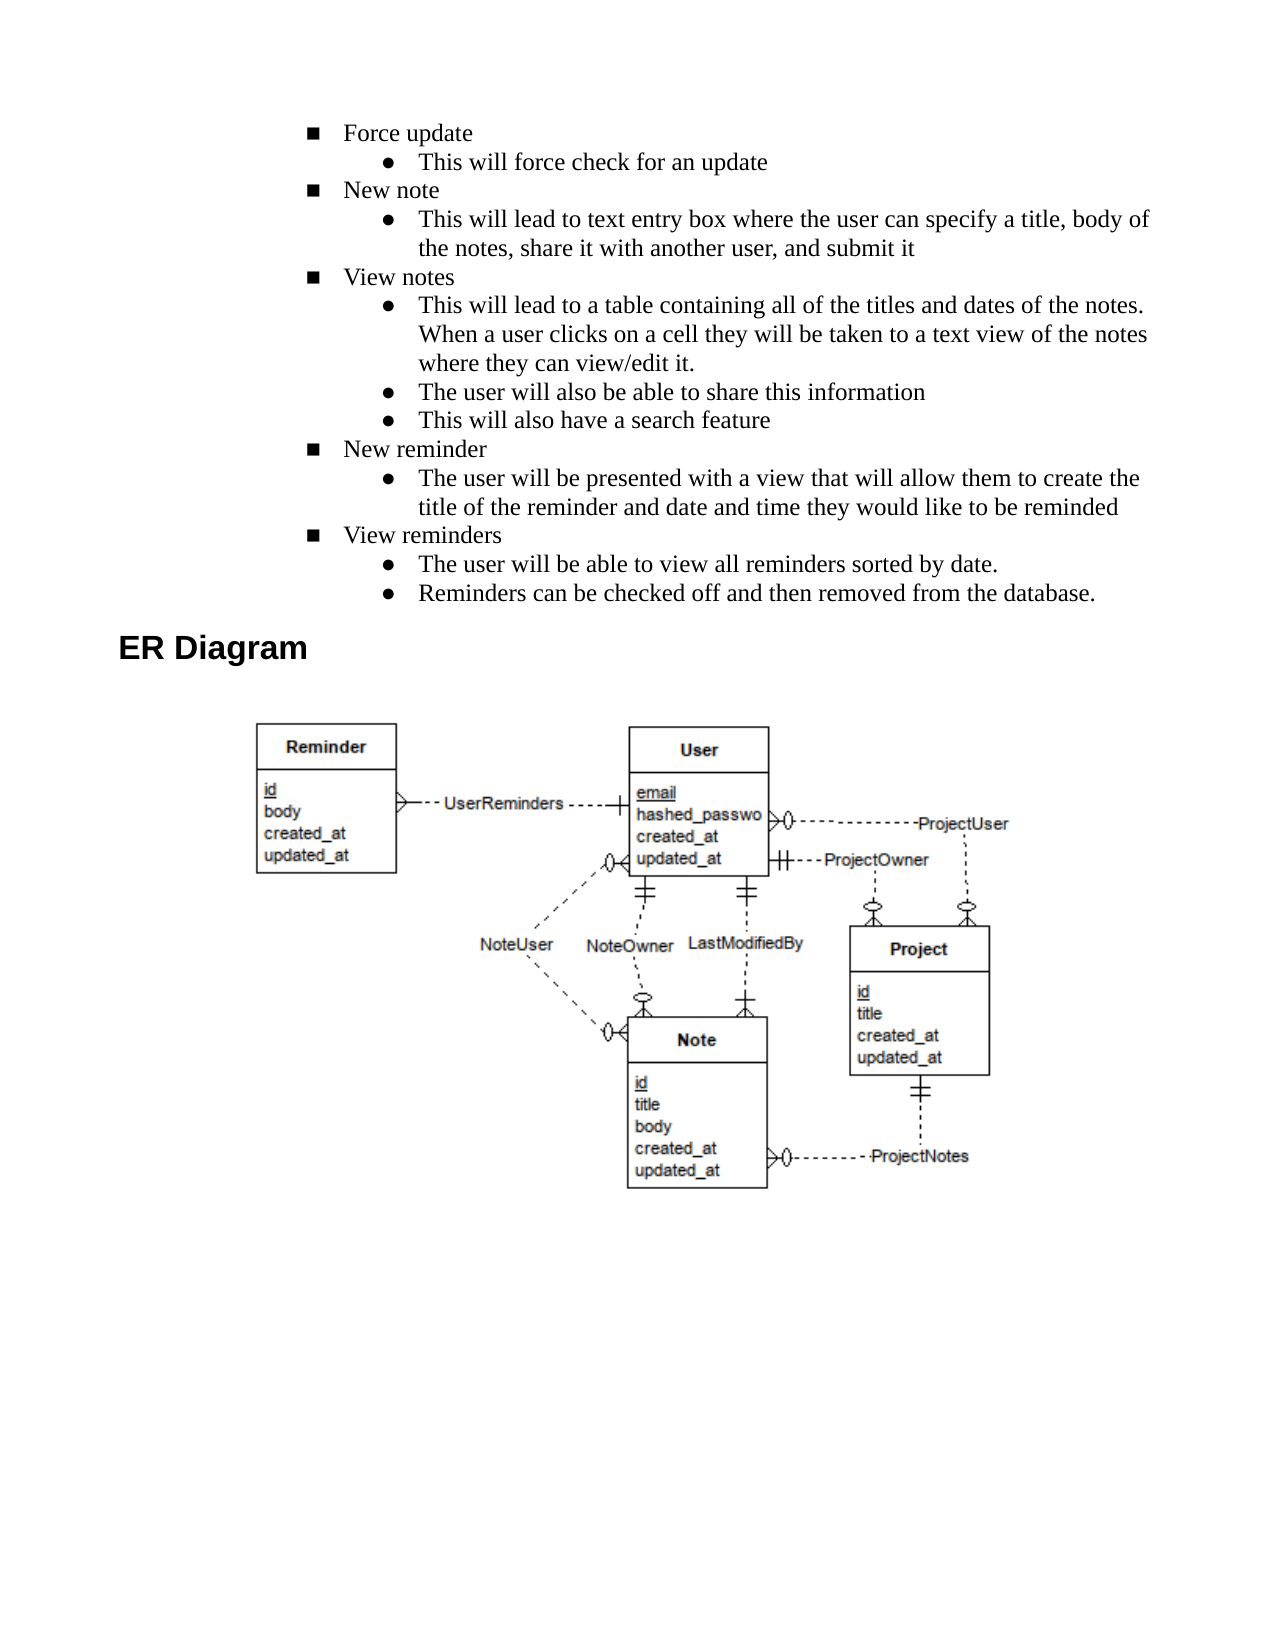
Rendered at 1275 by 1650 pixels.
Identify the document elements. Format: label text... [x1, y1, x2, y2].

list View reminders [306, 521, 1157, 549]
list This will also have a search feature [381, 406, 1157, 434]
subtitle ER Diagram [118, 628, 1157, 666]
list The user will be presented with a view that will allow them to create the title of the reminder and date and time they would like to be reminded [381, 463, 1157, 521]
list New note [306, 176, 1157, 204]
list View notes [306, 262, 1157, 291]
list The user will be able to view all reminders sorted by date. [381, 549, 1157, 578]
list This will force check for an update [381, 147, 1157, 176]
picture [222, 678, 1053, 1236]
list This will lead to a table containing all of the titles and dates of the notes. When a user clicks on a cell they will be taken to a text view of the notes where they can view/edit it. [381, 291, 1157, 377]
list Reminders can be checked off and then removed from the database. [381, 578, 1157, 607]
list Force update [306, 118, 1157, 147]
list This will lead to text entry box where the user can specify a title, body of the notes, share it with another user, and submit it [381, 204, 1157, 262]
list New reminder [306, 434, 1157, 463]
list The user will also be able to share this information [381, 377, 1157, 406]
